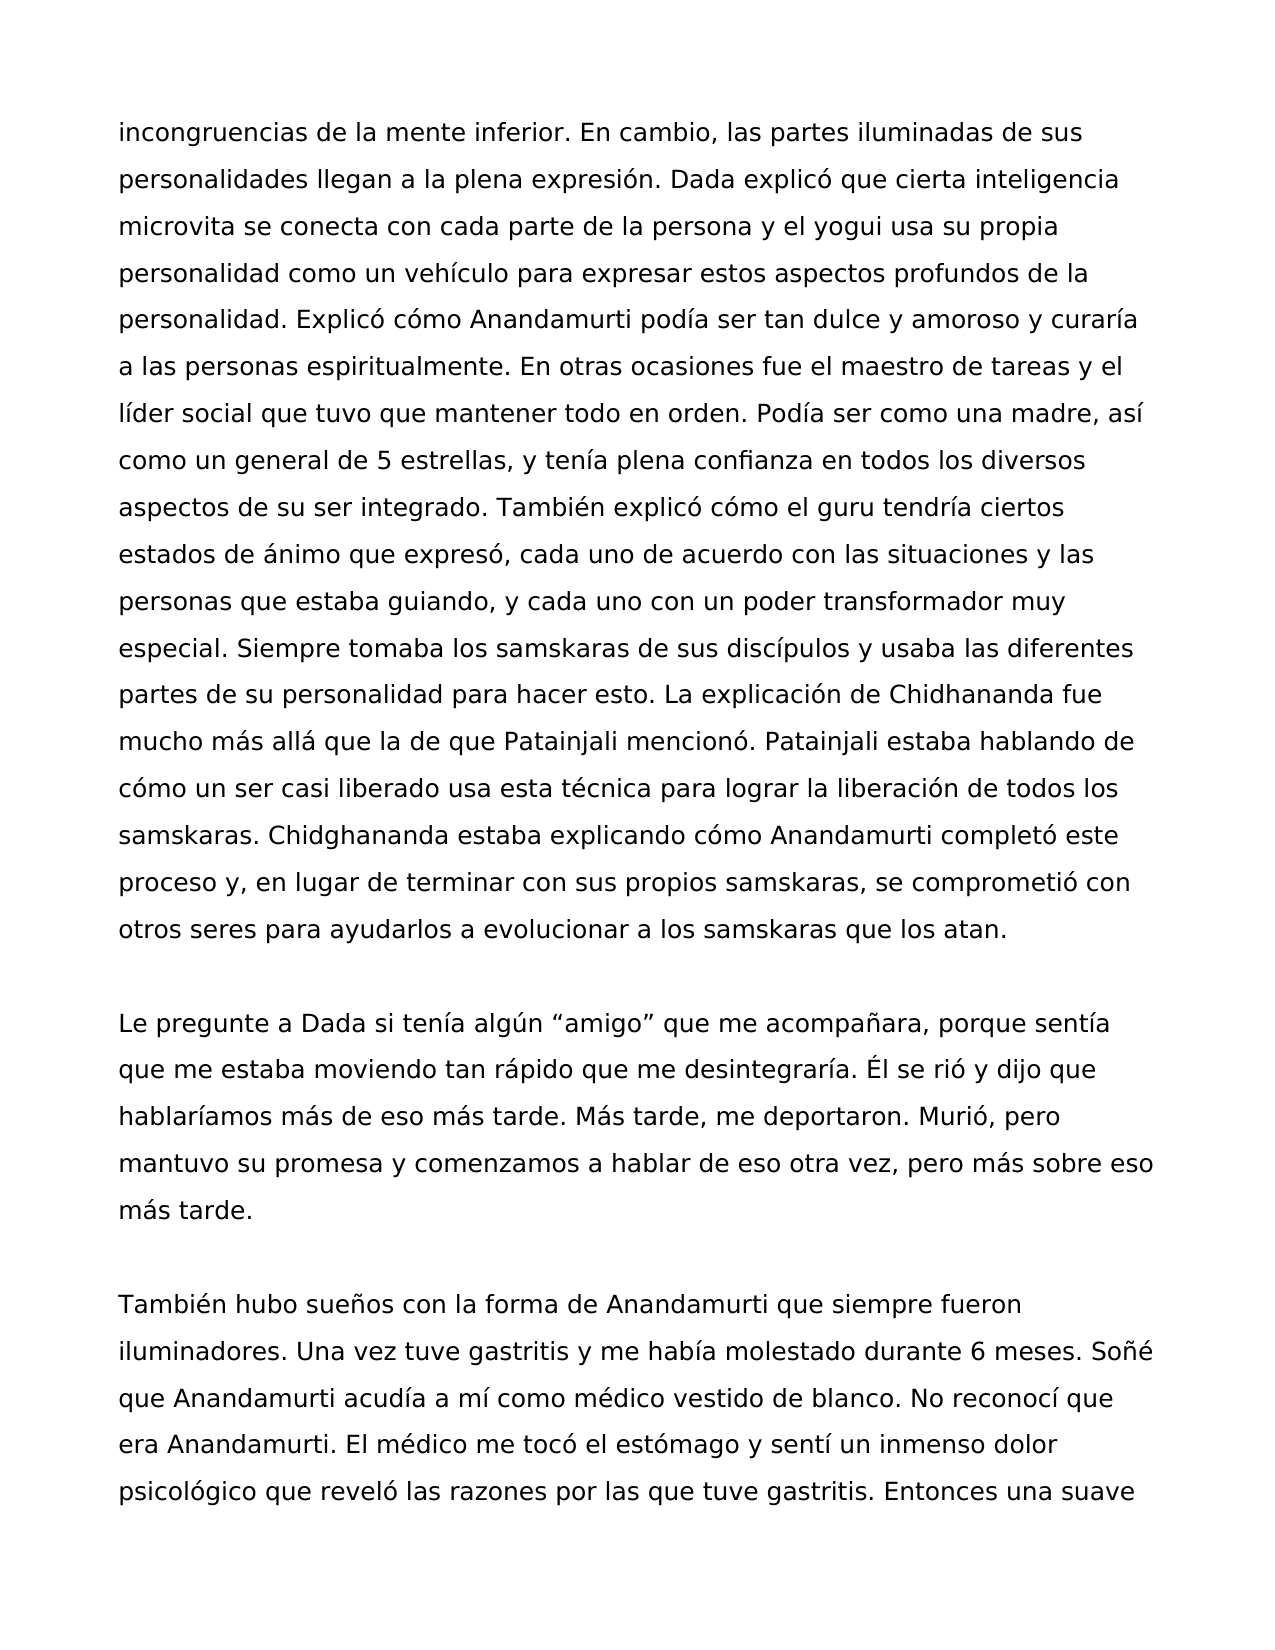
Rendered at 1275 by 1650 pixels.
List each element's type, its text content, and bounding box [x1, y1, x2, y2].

text incongruencias de la mente inferior. En cambio, las partes iluminadas de sus personalidades llegan a la plena expresión. Dada explicó que cierta inteligencia microvita se conecta con cada parte de la persona y el yogui usa su propia personalidad como un vehículo para expresar estos aspectos profundos de la personalidad. Explicó cómo Anandamurti podía ser tan dulce y amoroso y curaría a las personas espiritualmente. En otras ocasiones fue el maestro de tareas y el líder social que tuvo que mantener todo en orden. Podía ser como una madre, así como un general de 5 estrellas, y tenía plena confianza en todos los diversos aspectos de su ser integrado. También explicó cómo el guru tendría ciertos estados de ánimo que expresó, cada uno de acuerdo con las situaciones y las personas que estaba guiando, y cada uno con un poder transformador muy especial. Siempre tomaba los samskaras de sus discípulos y usaba las diferentes partes de su personalidad para hacer esto. La explicación de Chidhananda fue mucho más allá que la de que Patainjali mencionó. Patainjali estaba hablando de cómo un ser casi liberado usa esta técnica para lograr la liberación de todos los samskaras. Chidghananda estaba explicando cómo Anandamurti completó este proceso y, en lugar de terminar con sus propios samskaras, se comprometió con otros seres para ayudarlos a evolucionar a los samskaras que los atan. Le pregunte a Dada si tenía algún “amigo” que me acompañara, porque sentía que me estaba moviendo tan rápido que me desintegraría. Él se rió y dijo que hablaríamos más de eso más tarde. Más tarde, me deportaron. Murió, pero mantuvo su promesa y comenzamos a hablar de eso otra vez, pero más sobre eso más tarde. También hubo sueños con la forma de Anandamurti que siempre fueron iluminadores. Una vez tuve gastritis y me había molestado durante 6 meses. Soñé que Anandamurti acudía a mí como médico vestido de blanco. No reconocí que era Anandamurti. El médico me tocó el estómago y sentí un inmenso dolor psicológico que reveló las razones por las que tuve gastritis. Entonces una suave [118, 118, 1157, 1507]
